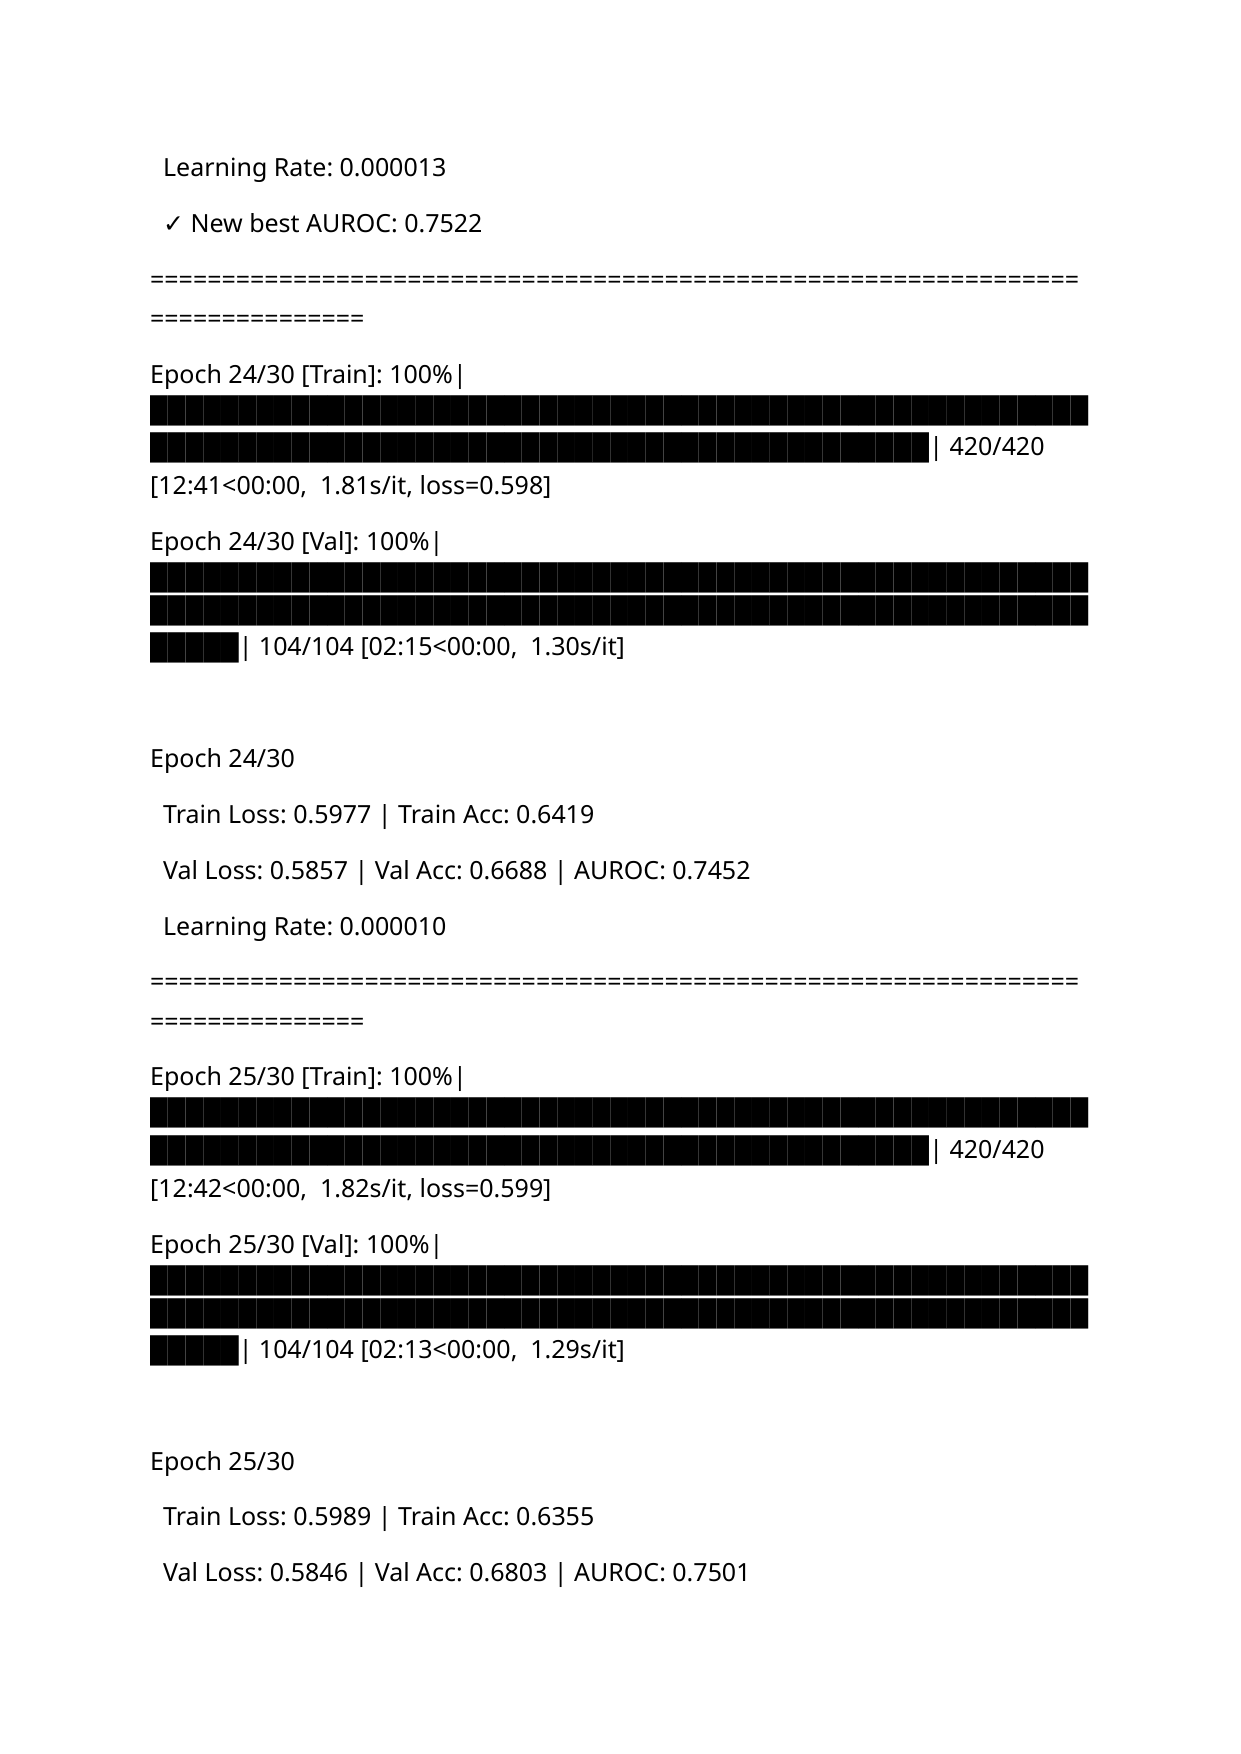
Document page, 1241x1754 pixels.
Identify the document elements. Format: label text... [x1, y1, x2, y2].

text Val Loss: 0.5857 | Val Acc: 0.6688 | AUROC: 0.7452 [150, 852, 1090, 886]
text Train Loss: 0.5977 | Train Acc: 0.6419 [150, 797, 1090, 831]
text Train Loss: 0.5989 | Train Acc: 0.6355 [150, 1499, 1090, 1533]
text Learning Rate: 0.000013 [150, 150, 1090, 184]
text Learning Rate: 0.000010 [150, 908, 1090, 942]
text Epoch 25/30 [150, 1443, 1090, 1477]
text Val Loss: 0.5846 | Val Acc: 0.6803 | AUROC: 0.7501 [150, 1555, 1090, 1589]
text ================================================================================ [150, 262, 1090, 335]
text ✓ New best AUROC: 0.7522 [150, 206, 1090, 240]
text Epoch 24/30 [Train]: 100%|█████████████████████████████████████████████████████████████████████████████████████████████████| 420/420 [12:41<00:00, 1.81s/it, loss=0.598] [150, 357, 1090, 502]
text Epoch 24/30 [150, 741, 1090, 775]
text Epoch 25/30 [Val]: 100%|███████████████████████████████████████████████████████████████████████████████████████████████████████████████| 104/104 [02:13<00:00, 1.29s/it] [150, 1226, 1090, 1366]
text Epoch 25/30 [Train]: 100%|█████████████████████████████████████████████████████████████████████████████████████████████████| 420/420 [12:42<00:00, 1.82s/it, loss=0.599] [150, 1059, 1090, 1204]
text ================================================================================ [150, 964, 1090, 1037]
text Epoch 24/30 [Val]: 100%|███████████████████████████████████████████████████████████████████████████████████████████████████████████████| 104/104 [02:15<00:00, 1.30s/it] [150, 524, 1090, 663]
